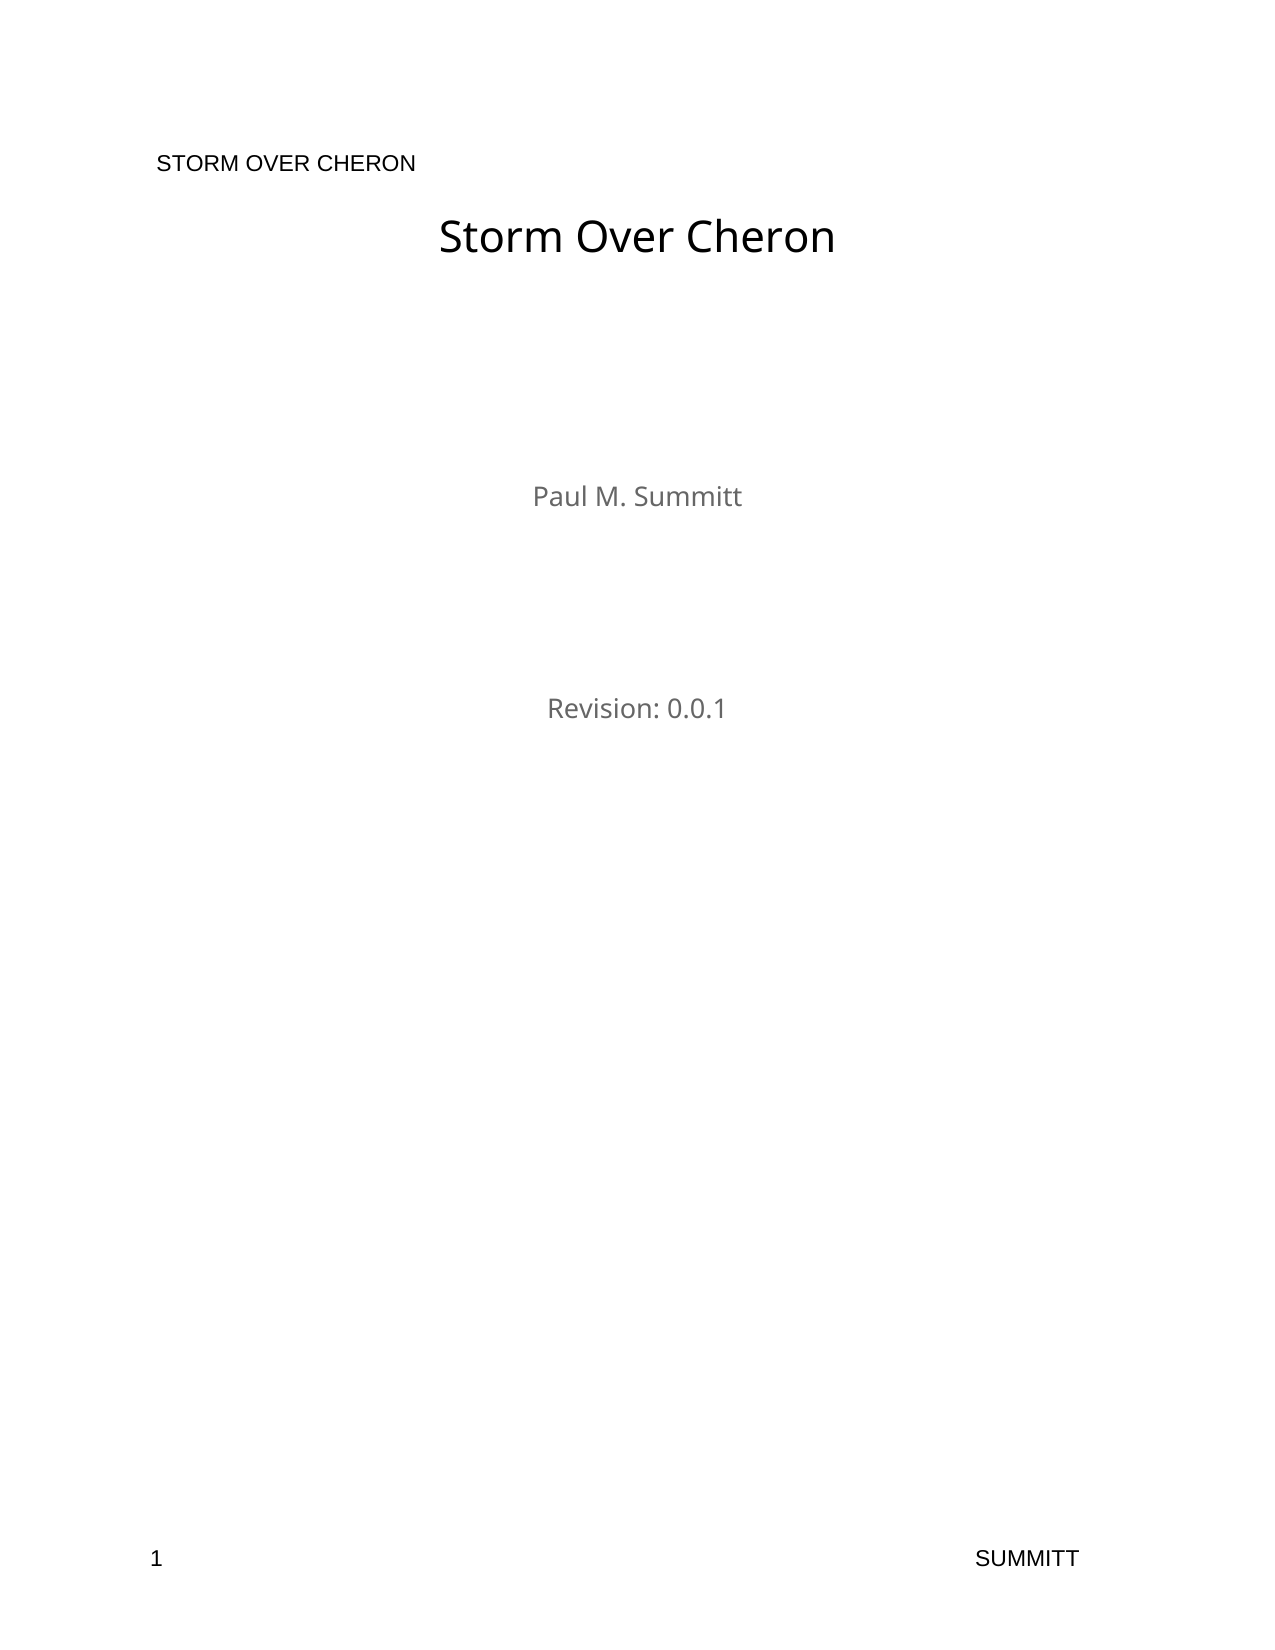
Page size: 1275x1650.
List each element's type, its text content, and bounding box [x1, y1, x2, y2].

text Paul M. Summitt [150, 477, 1125, 514]
text Revision: 0.0.1 [150, 689, 1125, 726]
title Storm Over Cheron [150, 206, 1125, 265]
